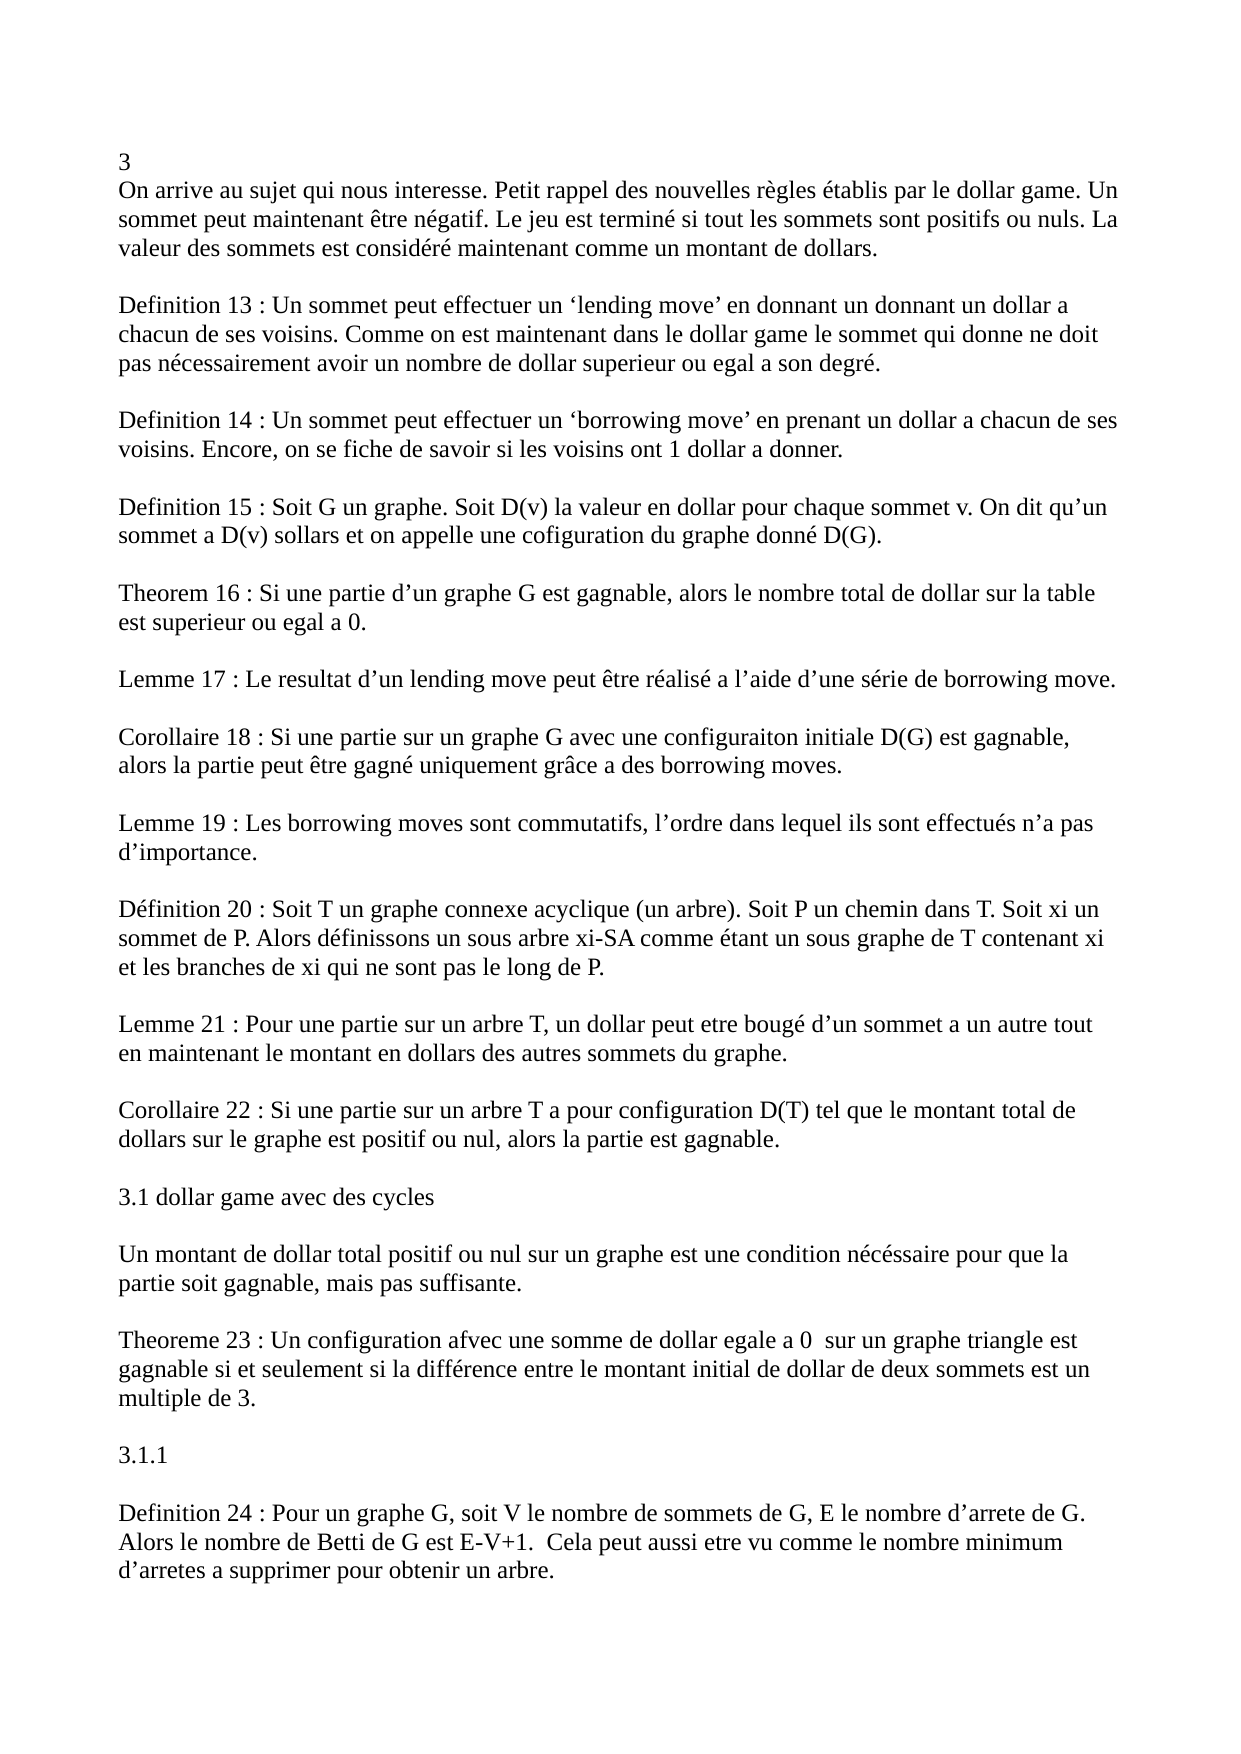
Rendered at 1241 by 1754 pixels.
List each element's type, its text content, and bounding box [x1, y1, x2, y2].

text Définition 20 : Soit T un graphe connexe acyclique (un arbre). Soit P un chemin dans T. Soit xi un sommet de P. Alors définissons un sous arbre xi-SA comme étant un sous graphe de T contenant xi et les branches de xi qui ne sont pas le long de P. [118, 894, 1122, 981]
text Definition 13 : Un sommet peut effectuer un ‘lending move’ en donnant un donnant un dollar a chacun de ses voisins. Comme on est maintenant dans le dollar game le sommet qui donne ne doit pas nécessairement avoir un nombre de dollar superieur ou egal a son degré. [118, 291, 1122, 377]
text Corollaire 22 : Si une partie sur un arbre T a pour configuration D(T) tel que le montant total de dollars sur le graphe est positif ou nul, alors la partie est gagnable. [118, 1096, 1122, 1153]
text 3.1.1 [118, 1441, 1122, 1469]
text Definition 15 : Soit G un graphe. Soit D(v) la valeur en dollar pour chaque sommet v. On dit qu’un sommet a D(v) sollars et on appelle une cofiguration du graphe donné D(G). [118, 492, 1122, 549]
text Corollaire 18 : Si une partie sur un graphe G avec une configuraiton initiale D(G) est gagnable, alors la partie peut être gagné uniquement grâce a des borrowing moves. [118, 722, 1122, 779]
text 3 [118, 147, 1122, 176]
text Un montant de dollar total positif ou nul sur un graphe est une condition nécéssaire pour que la partie soit gagnable, mais pas suffisante. [118, 1239, 1122, 1297]
text Lemme 21 : Pour une partie sur un arbre T, un dollar peut etre bougé d’un sommet a un autre tout en maintenant le montant en dollars des autres sommets du graphe. [118, 1009, 1122, 1067]
text Theoreme 23 : Un configuration afvec une somme de dollar egale a 0 sur un graphe triangle est gagnable si et seulement si la différence entre le montant initial de dollar de deux sommets est un multiple de 3. [118, 1326, 1122, 1412]
text 3.1 dollar game avec des cycles [118, 1182, 1122, 1211]
text Theorem 16 : Si une partie d’un graphe G est gagnable, alors le nombre total de dollar sur la table est superieur ou egal a 0. [118, 578, 1122, 636]
text Lemme 19 : Les borrowing moves sont commutatifs, l’ordre dans lequel ils sont effectués n’a pas d’importance. [118, 808, 1122, 866]
text Definition 14 : Un sommet peut effectuer un ‘borrowing move’ en prenant un dollar a chacun de ses voisins. Encore, on se fiche de savoir si les voisins ont 1 dollar a donner. [118, 406, 1122, 463]
text Definition 24 : Pour un graphe G, soit V le nombre de sommets de G, E le nombre d’arrete de G. Alors le nombre de Betti de G est E-V+1. Cela peut aussi etre vu comme le nombre minimum d’arretes a supprimer pour obtenir un arbre. [118, 1498, 1122, 1584]
text On arrive au sujet qui nous interesse. Petit rappel des nouvelles règles établis par le dollar game. Un sommet peut maintenant être négatif. Le jeu est terminé si tout les sommets sont positifs ou nuls. La valeur des sommets est considéré maintenant comme un montant de dollars. [118, 176, 1122, 262]
text Lemme 17 : Le resultat d’un lending move peut être réalisé a l’aide d’une série de borrowing move. [118, 664, 1122, 693]
